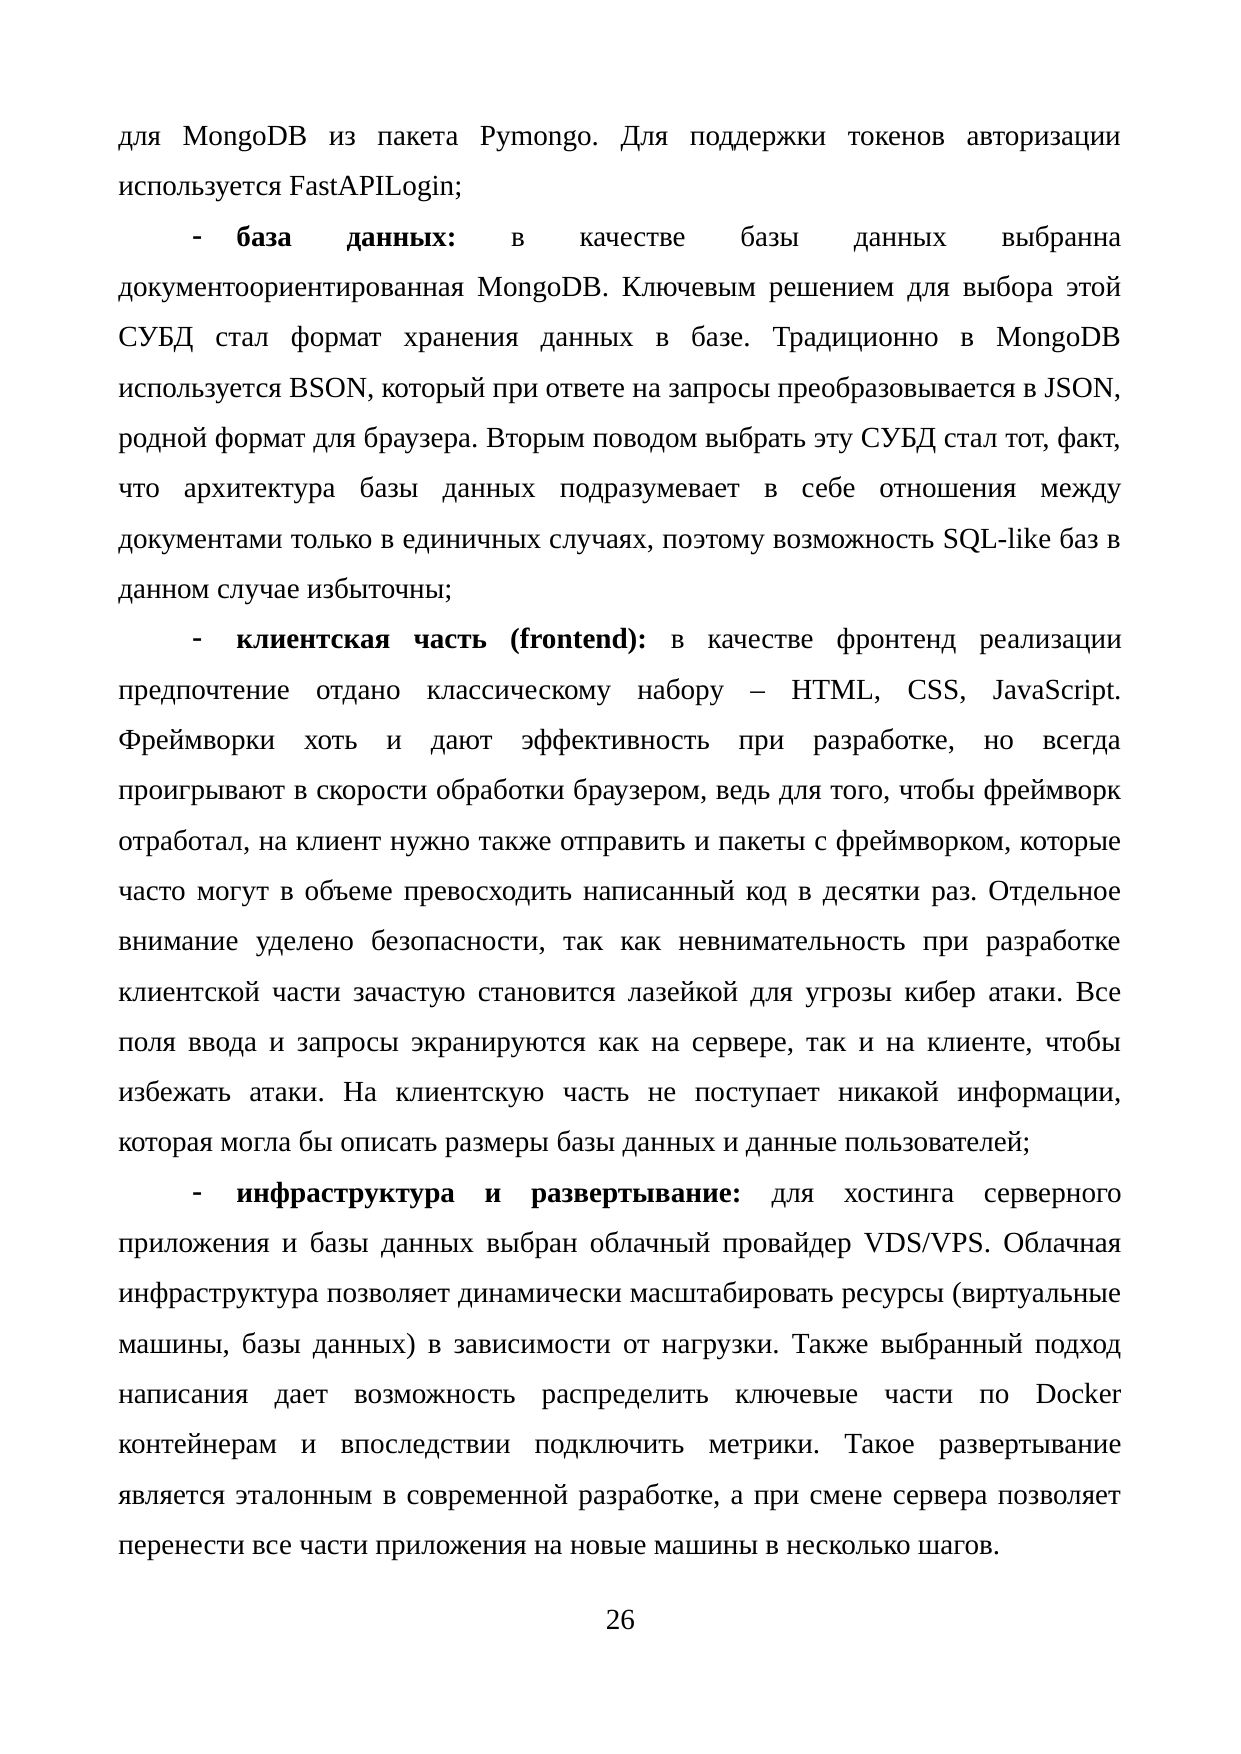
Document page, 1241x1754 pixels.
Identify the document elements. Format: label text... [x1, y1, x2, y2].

list инфраструктура и развертывание: для хостинга серверного приложения и базы данных выбран облачный провайдер VDS/VPS. Облачная инфраструктура позволяет динамически масштабировать ресурсы (виртуальные машины, базы данных) в зависимости от нагрузки. Также выбранный подход написания дает возможность распределить ключевые части по Docker контейнерам и впоследствии подключить метрики. Такое развертывание является эталонным в современной разработке, а при смене сервера позволяет перенести все части приложения на новые машины в несколько шагов. [118, 1175, 1122, 1561]
list клиентская часть (frontend): в качестве фронтенд реализации предпочтение отдано классическому набору – HTML, CSS, JavaScript. Фреймворки хоть и дают эффективность при разработке, но всегда проигрывают в скорости обработки браузером, ведь для того, чтобы фреймворк отработал, на клиент нужно также отправить и пакеты с фреймворком, которые часто могут в объеме превосходить написанный код в десятки раз. Отдельное внимание уделено безопасности, так как невнимательность при разработке клиентской части зачастую становится лазейкой для угрозы кибер атаки. Все поля ввода и запросы экранируются как на сервере, так и на клиенте, чтобы избежать атаки. На клиентскую часть не поступает никакой информации, которая могла бы описать размеры базы данных и данные пользователей; [118, 621, 1122, 1158]
list для MongoDB из пакета Pymongo. Для поддержки токенов авторизации используется FastAPILogin; [118, 118, 1122, 202]
list база данных: в качестве базы данных выбранна документоориентированная MongoDB. Ключевым решением для выбора этой СУБД стал формат хранения данных в базе. Традиционно в MongoDB используется BSON, который при ответе на запросы преобразовывается в JSON, родной формат для браузера. Вторым поводом выбрать эту СУБД стал тот, факт, что архитектура базы данных подразумевает в себе отношения между документами только в единичных случаях, поэтому возможность SQL-like баз в данном случае избыточны; [118, 219, 1122, 604]
